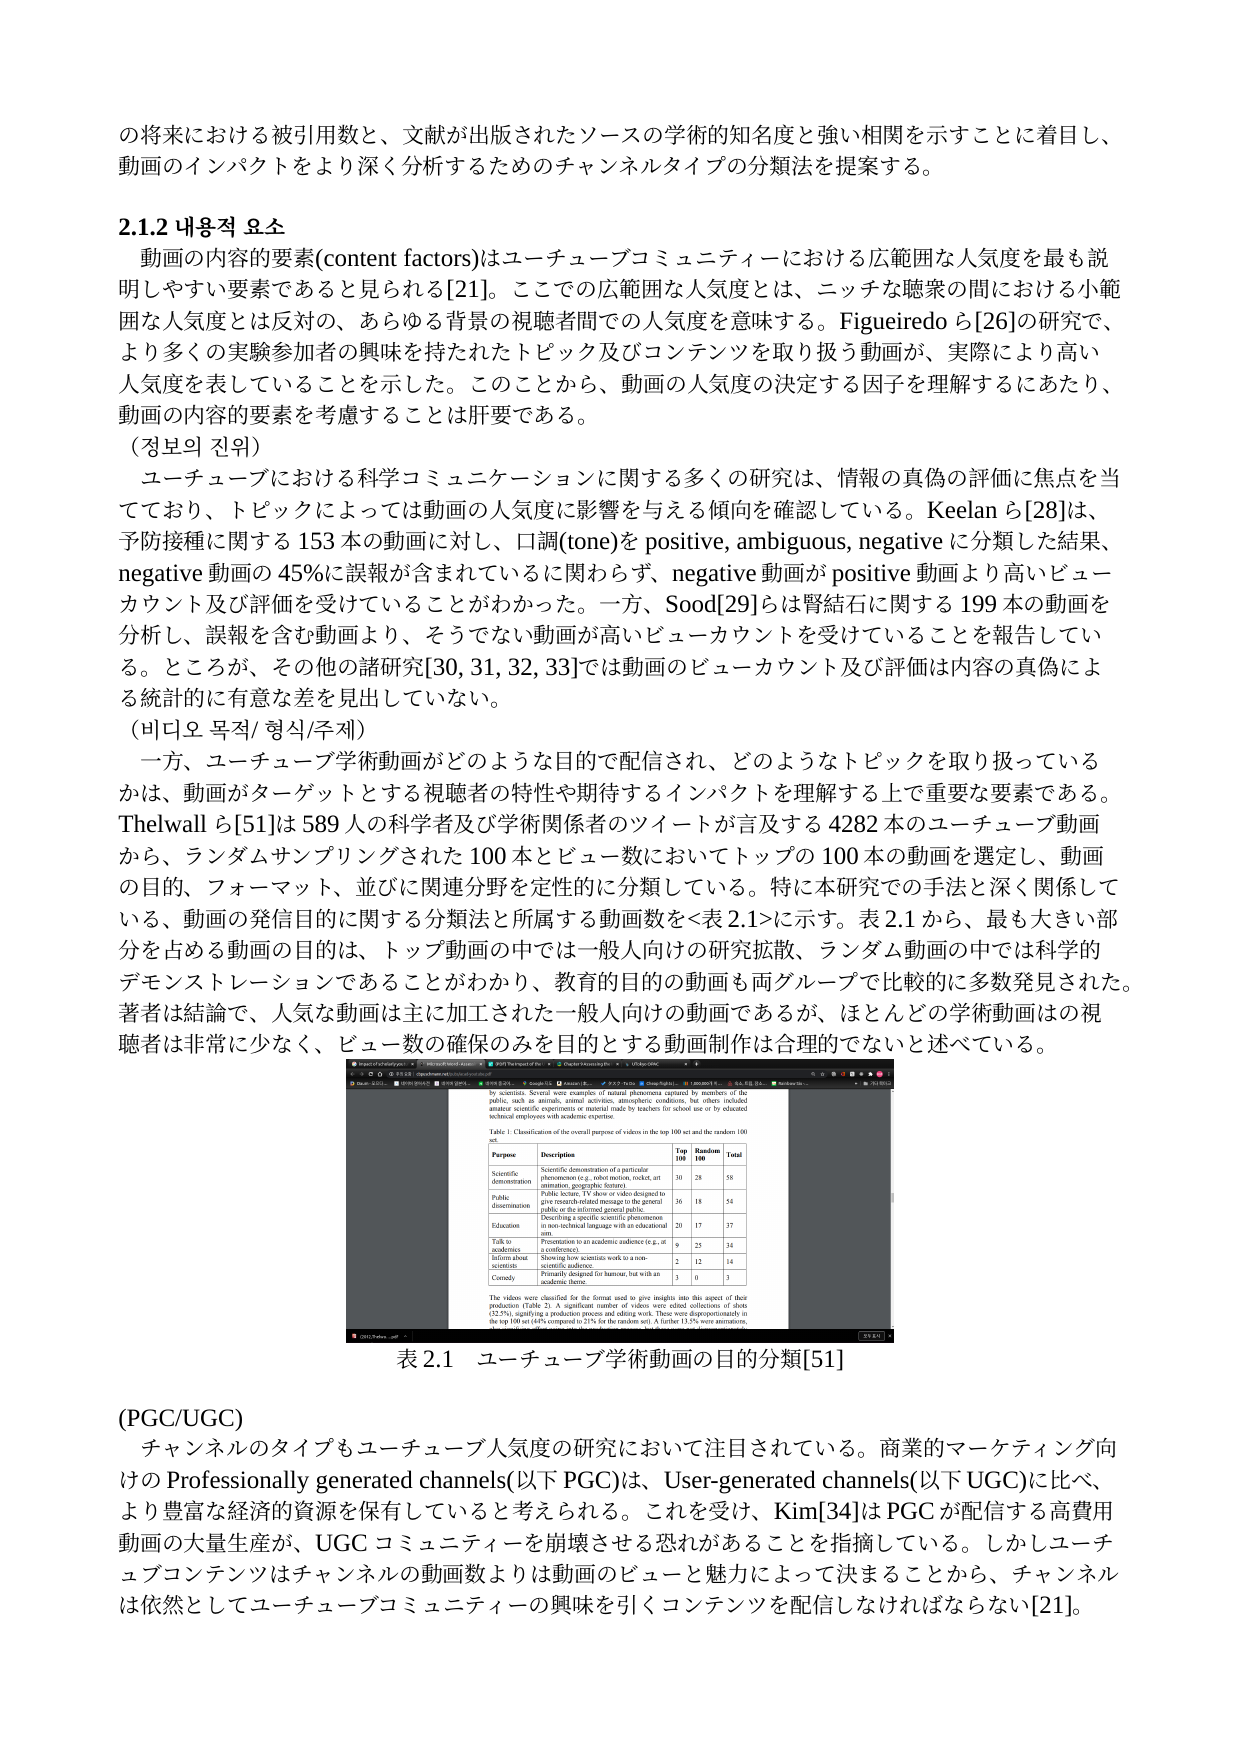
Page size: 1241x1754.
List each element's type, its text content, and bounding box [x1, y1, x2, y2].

text （비디오 목적/ 형식/주제） [118, 713, 1122, 744]
text (PGC/UGC) [118, 1403, 1122, 1431]
text 2.1.2 내용적 요소 [118, 210, 1122, 241]
text ユーチューブにおける科学コミュニケーションに関する多くの研究は、情報の真偽の評価に焦点を当てており、トピックによっては動画の人気度に影響を与える傾向を確認している。Keelanら[28]は、予防接種に関する153本の動画に対し、口調(tone)をpositive, ambiguous, negativeに分類した結果、negative動画の45%に誤報が含まれているに関わらず、negative動画がpositive動画より高いビューカウント及び評価を受けていることがわかった。一方、Sood[29]らは腎結石に関する199本の動画を分析し、誤報を含む動画より、そうでない動画が高いビューカウントを受けていることを報告している。ところが、その他の諸研究[30, 31, 32, 33]では動画のビューカウント及び評価は内容の真偽による統計的に有意な差を見出していない。 [118, 461, 1122, 713]
picture [346, 1059, 894, 1343]
text チャンネルのタイプもユーチューブ人気度の研究において注目されている。商業的マーケティング向けのProfessionally generated channels(以下PGC)は、User-generated channels(以下UGC)に比べ、より豊富な経済的資源を保有していると考えられる。これを受け、Kim[34]はPGCが配信する高費用動画の大量生産が、UGCコミュニティーを崩壊させる恐れがあることを指摘している。しかしユーチュブコンテンツはチャンネルの動画数よりは動画のビューと魅力によって決まることから、チャンネルは依然としてユーチューブコミュニティーの興味を引くコンテンツを配信しなければならない[21]。 [118, 1431, 1122, 1620]
text 一方、ユーチューブ学術動画がどのような目的で配信され、どのようなトピックを取り扱っているかは、動画がターゲットとする視聴者の特性や期待するインパクトを理解する上で重要な要素である。Thelwallら[51]は589人の科学者及び学術関係者のツイートが言及する4282本のユーチューブ動画から、ランダムサンプリングされた100本とビュー数においてトップの100本の動画を選定し、動画の目的、フォーマット、並びに関連分野を定性的に分類している。特に本研究での手法と深く関係している、動画の発信目的に関する分類法と所属する動画数を<表2.1>に示す。表2.1から、最も大きい部分を占める動画の目的は、トップ動画の中では一般人向けの研究拡散、ランダム動画の中では科学的デモンストレーションであることがわかり、教育的目的の動画も両グループで比較的に多数発見された。著者は結論で、人気な動画は主に加工された一般人向けの動画であるが、ほとんどの学術動画はの視聴者は非常に少なく、ビュー数の確保のみを目的とする動画制作は合理的でないと述べている。 [118, 744, 1122, 1059]
text 表2.1 ユーチューブ学術動画の目的分類[51] [118, 1059, 1122, 1374]
text の将来における被引用数と、文献が出版されたソースの学術的知名度と強い相関を示すことに着目し、動画のインパクトをより深く分析するためのチャンネルタイプの分類法を提案する。 [118, 118, 1122, 181]
text （정보의 진위） [118, 430, 1122, 461]
text 動画の内容的要素(content factors)はユーチューブコミュニティーにおける広範囲な人気度を最も説明しやすい要素であると見られる[21]。ここでの広範囲な人気度とは、ニッチな聴衆の間における小範囲な人気度とは反対の、あらゆる背景の視聴者間での人気度を意味する。Figueiredoら[26]の研究で、より多くの実験参加者の興味を持たれたトピック及びコンテンツを取り扱う動画が、実際により高い人気度を表していることを示した。このことから、動画の人気度の決定する因子を理解するにあたり、動画の内容的要素を考慮することは肝要である。 [118, 241, 1122, 430]
